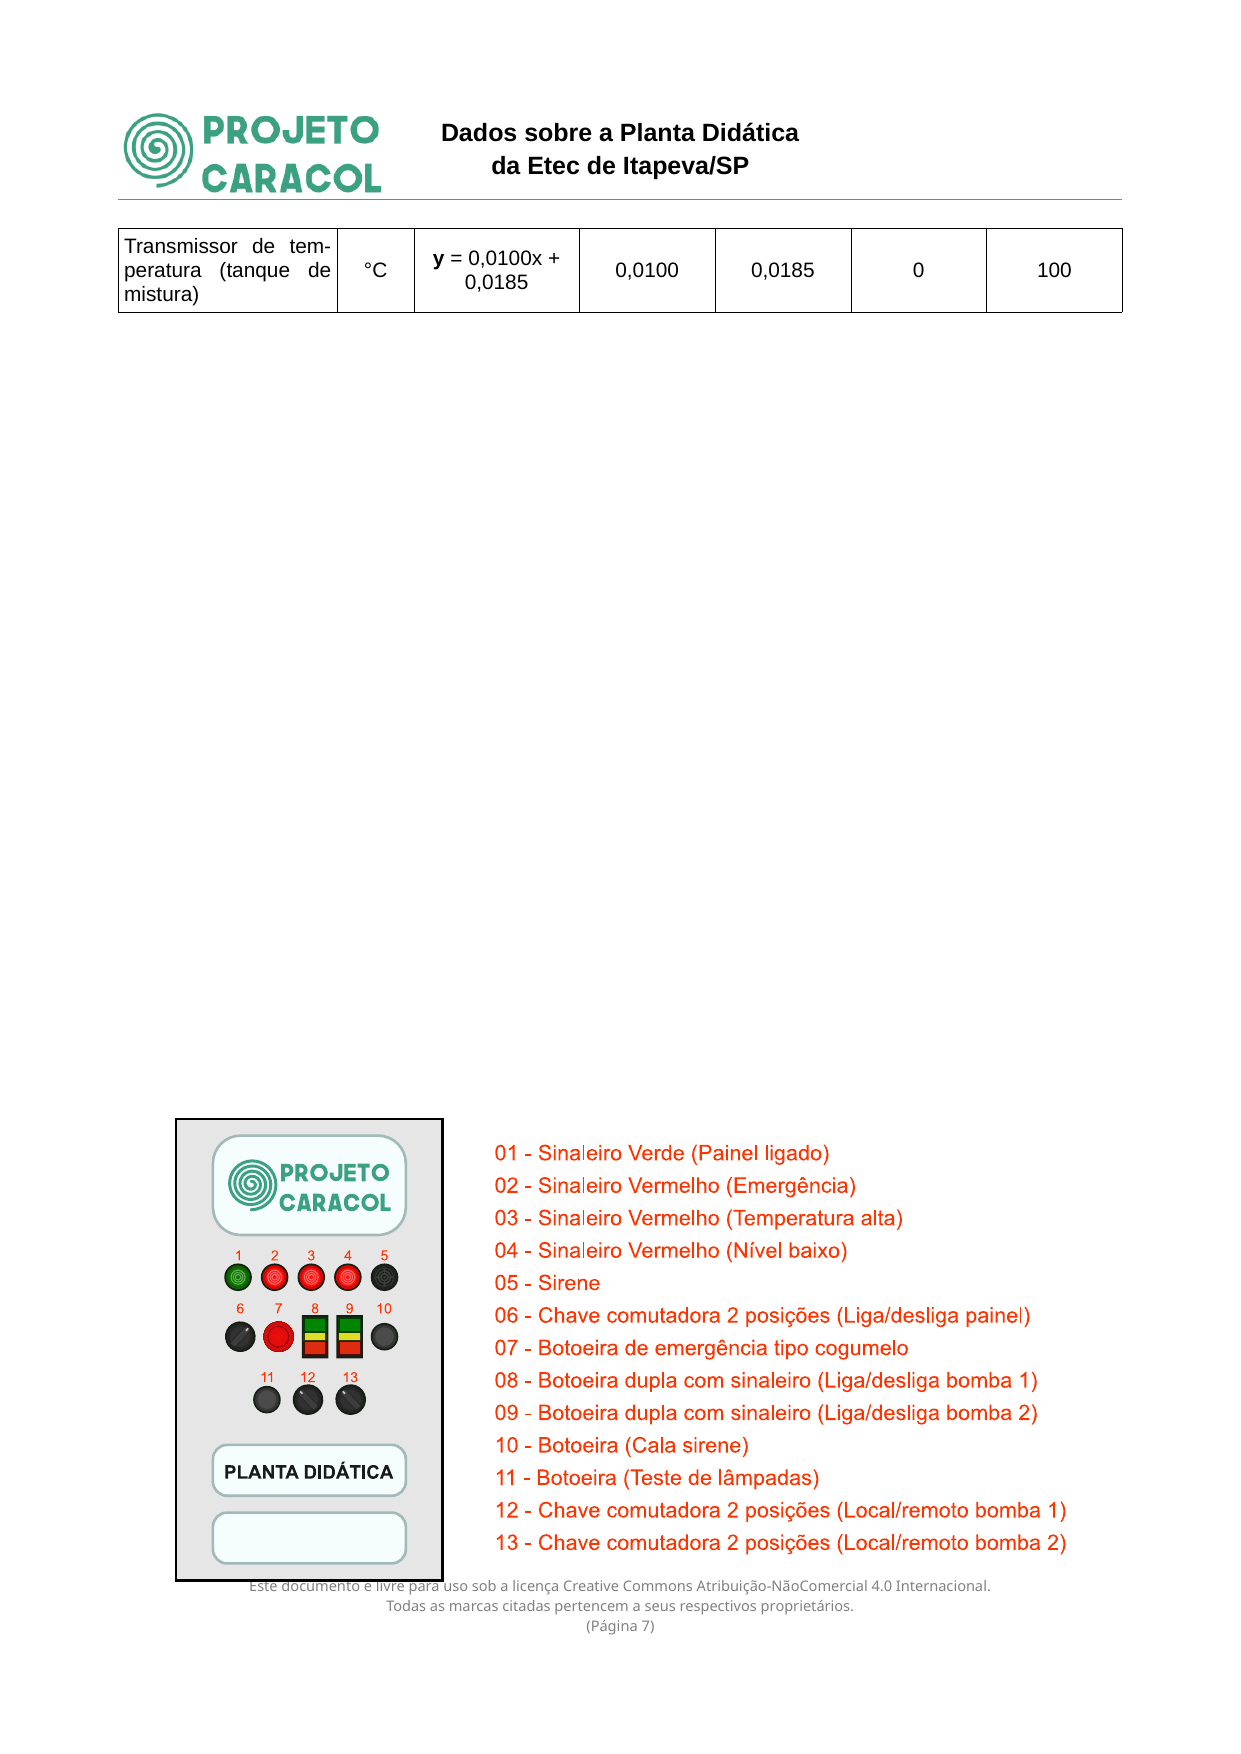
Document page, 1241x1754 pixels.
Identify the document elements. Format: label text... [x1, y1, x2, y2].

table_cell 100 [987, 229, 1122, 312]
table_cell 0 [852, 229, 986, 312]
table_cell 0,0185 [716, 229, 851, 312]
table_cell Transmissor de tem-peratura (tanque de mistura) [119, 229, 337, 312]
picture [118, 109, 387, 196]
table_cell 0,0100 [580, 229, 715, 312]
table_cell °C [338, 229, 414, 312]
table_cell y = 0,0100x + 0,0185 [415, 229, 579, 312]
